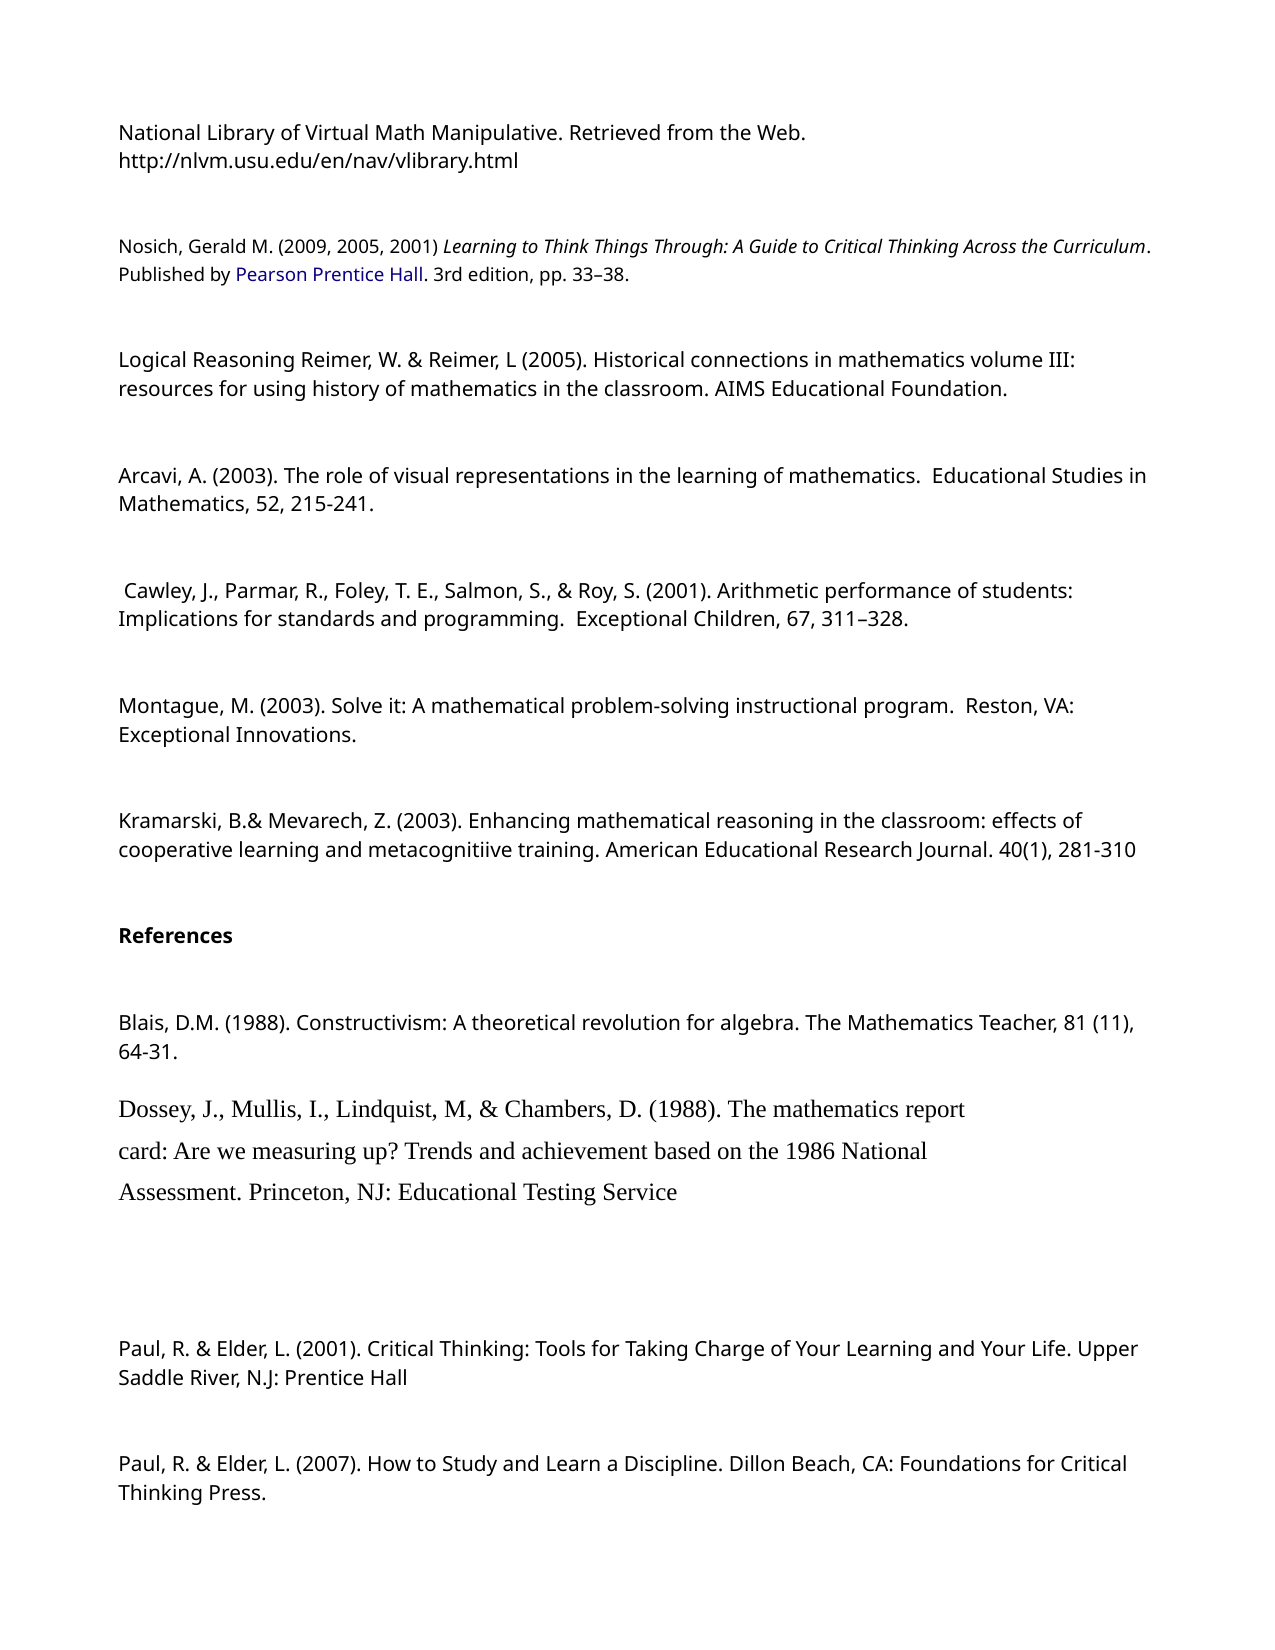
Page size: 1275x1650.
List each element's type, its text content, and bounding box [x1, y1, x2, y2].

text Cawley, J., Parmar, R., Foley, T. E., Salmon, S., & Roy, S. (2001). Arithmetic performance of students: Implications for standards and programming. Exceptional Children, 67, 311–328. [118, 576, 1157, 633]
text Paul, R. & Elder, L. (2007). How to Study and Learn a Discipline. Dillon Beach, CA: Foundations for Critical Thinking Press. [118, 1449, 1157, 1506]
text National Library of Virtual Math Manipulative. Retrieved from the Web. http://nlvm.usu.edu/en/nav/vlibrary.html [118, 118, 1157, 175]
text Paul, R. & Elder, L. (2001). Critical Thinking: Tools for Taking Charge of Your Learning and Your Life. Upper Saddle River, N.J: Prentice Hall [118, 1334, 1157, 1391]
text Nosich, Gerald M. (2009, 2005, 2001) Learning to Think Things Through: A Guide to Critical Thinking Across the Curriculum. Published by Pearson Prentice Hall. 3rd edition, pp. 33–38. [118, 233, 1157, 287]
text Kramarski, B.& Mevarech, Z. (2003). Enhancing mathematical reasoning in the classroom: effects of cooperative learning and metacognitiive training. American Educational Research Journal. 40(1), 281-310 [118, 806, 1157, 863]
text Arcavi, A. (2003). The role of visual representations in the learning of mathematics. Educational Studies in Mathematics, 52, 215-241. [118, 461, 1157, 518]
text card: Are we measuring up? Trends and achievement based on the 1986 National [118, 1136, 1157, 1164]
text Dossey, J., Mullis, I., Lindquist, M, & Chambers, D. (1988). The mathematics report [118, 1094, 1157, 1123]
text Montague, M. (2003). Solve it: A mathematical problem-solving instructional program. Reston, VA: Exceptional Innovations. [118, 691, 1157, 748]
text Logical Reasoning Reimer, W. & Reimer, L (2005). Historical connections in mathematics volume III: resources for using history of mathematics in the classroom. AIMS Educational Foundation. [118, 346, 1157, 402]
text Assessment. Princeton, NJ: Educational Testing Service [118, 1177, 1157, 1206]
text References [118, 922, 1157, 950]
text Blais, D.M. (1988). Constructivism: A theoretical revolution for algebra. The Mathematics Teacher, 81 (11), 64-31. [118, 1008, 1157, 1065]
